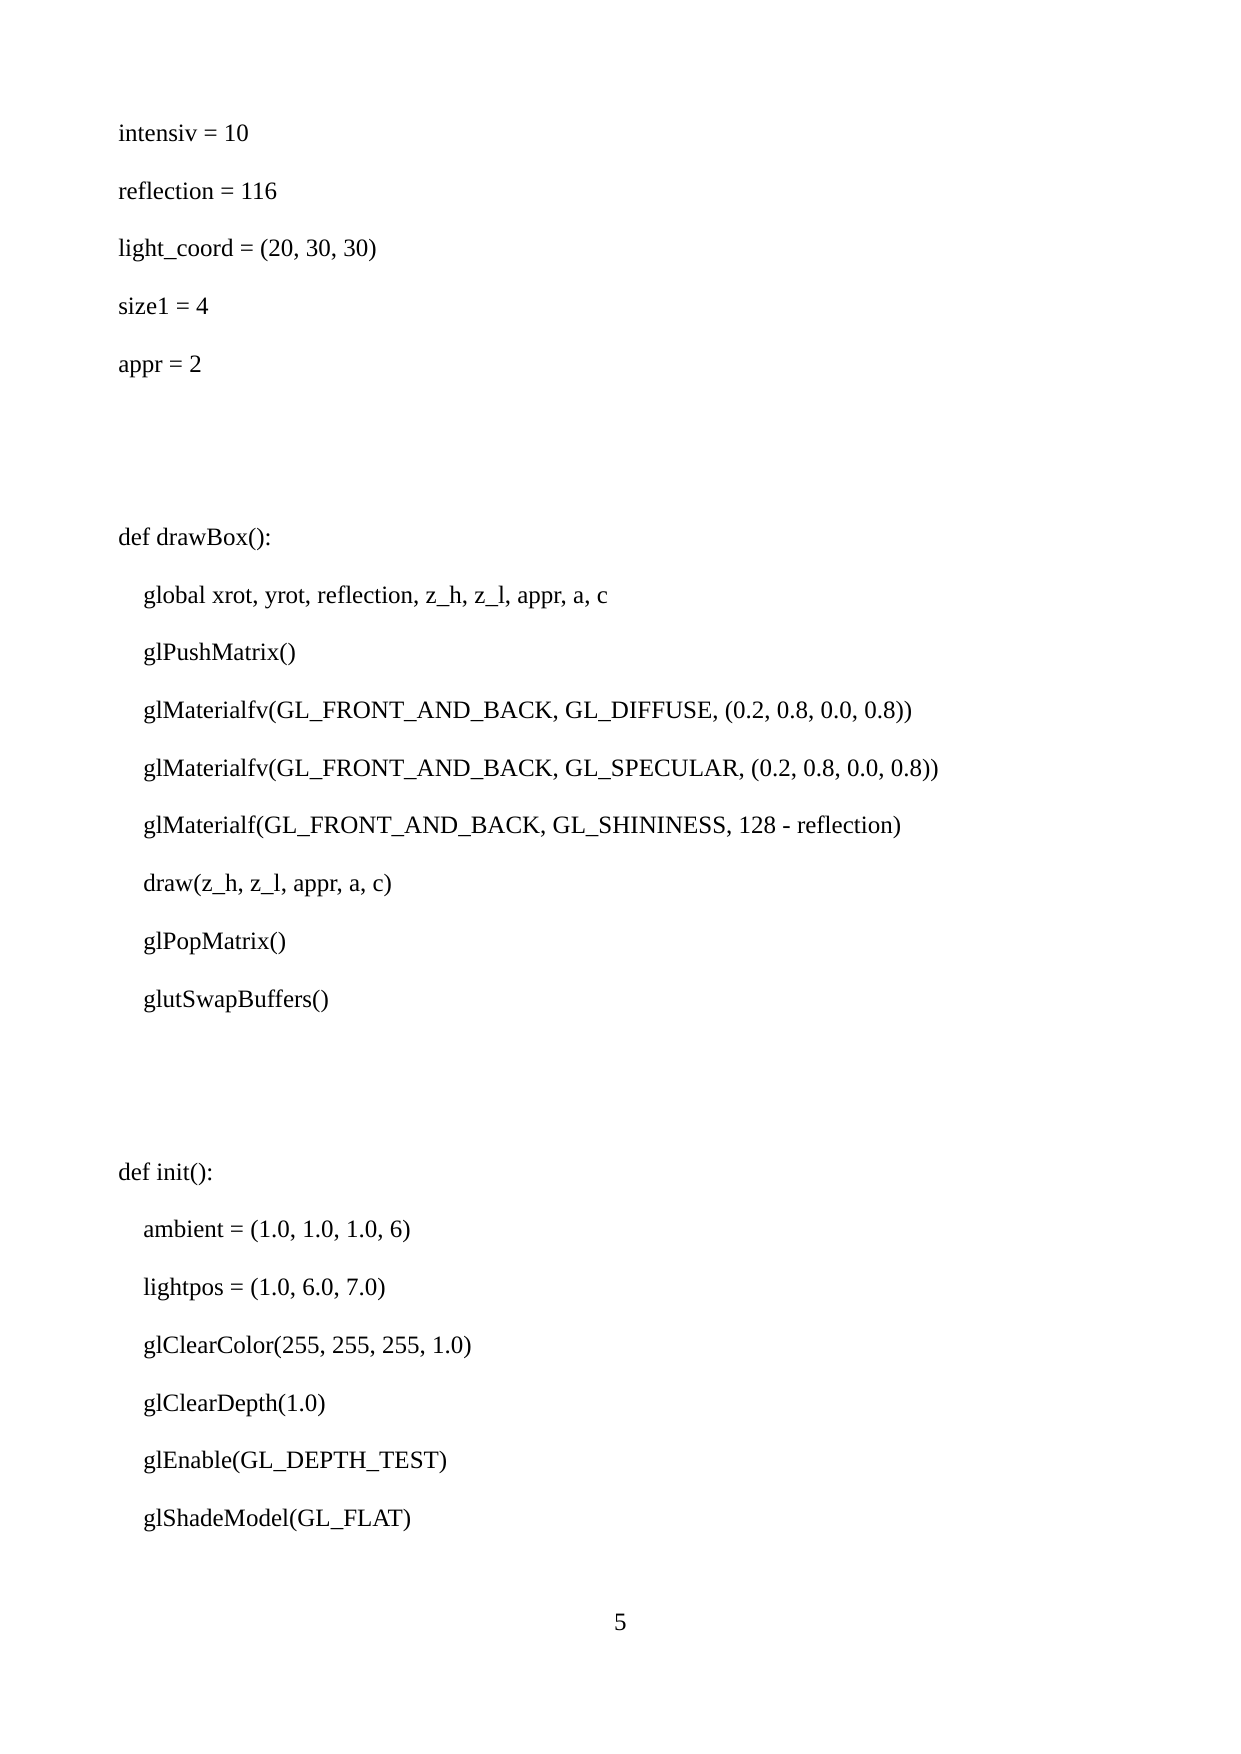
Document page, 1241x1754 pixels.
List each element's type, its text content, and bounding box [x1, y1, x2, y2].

text glPushMatrix() [118, 637, 1122, 666]
text appr = 2 [118, 349, 1122, 378]
text def init(): [118, 1157, 1122, 1186]
text light_coord = (20, 30, 30) [118, 233, 1122, 262]
text glMaterialf(GL_FRONT_AND_BACK, GL_SHININESS, 128 - reflection) [118, 811, 1122, 839]
text glClearDepth(1.0) [118, 1388, 1122, 1416]
text glShadeModel(GL_FLAT) [118, 1503, 1122, 1532]
text glEnable(GL_DEPTH_TEST) [118, 1445, 1122, 1474]
text global xrot, yrot, reflection, z_h, z_l, appr, a, c [118, 580, 1122, 608]
text draw(z_h, z_l, appr, a, c) [118, 868, 1122, 897]
text lightpos = (1.0, 6.0, 7.0) [118, 1272, 1122, 1301]
text glMaterialfv(GL_FRONT_AND_BACK, GL_DIFFUSE, (0.2, 0.8, 0.0, 0.8)) [118, 695, 1122, 724]
text ambient = (1.0, 1.0, 1.0, 6) [118, 1214, 1122, 1243]
text reflection = 116 [118, 176, 1122, 204]
text glPopMatrix() [118, 926, 1122, 955]
text intensiv = 10 [118, 118, 1122, 147]
text glMaterialfv(GL_FRONT_AND_BACK, GL_SPECULAR, (0.2, 0.8, 0.0, 0.8)) [118, 753, 1122, 782]
text size1 = 4 [118, 291, 1122, 320]
text def drawBox(): [118, 522, 1122, 551]
text glutSwapBuffers() [118, 984, 1122, 1012]
text glClearColor(255, 255, 255, 1.0) [118, 1330, 1122, 1359]
